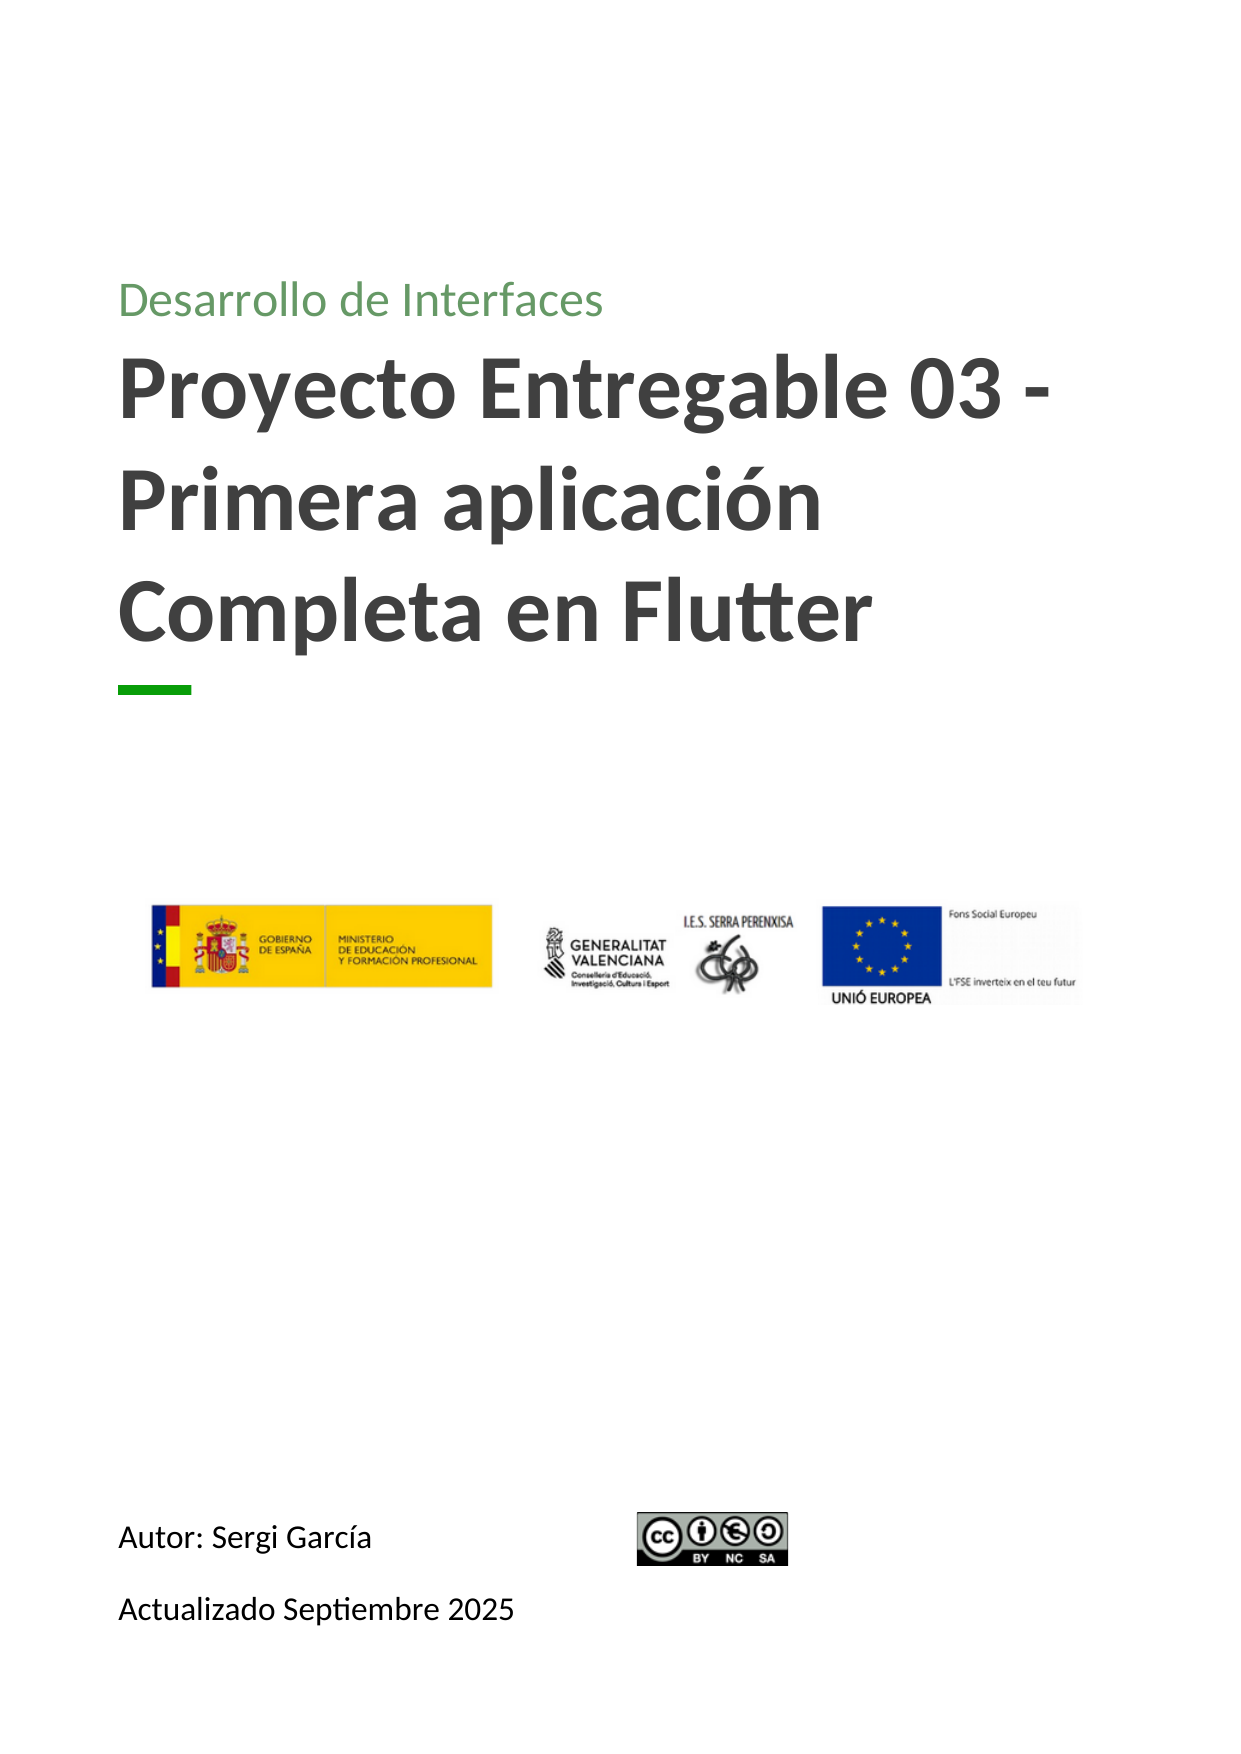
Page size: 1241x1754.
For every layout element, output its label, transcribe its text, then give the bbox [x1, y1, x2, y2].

title Desarrollo de Interfaces Proyecto Entregable 03 - Primera aplicación Completa en Flutter [118, 268, 1122, 665]
text Actualizado Septiembre 2025 [118, 1588, 1122, 1629]
picture [118, 885, 1123, 1005]
text Autor: Sergi García [118, 1516, 636, 1557]
picture [118, 685, 192, 695]
text [789, 1516, 1122, 1557]
picture [636, 1512, 789, 1566]
